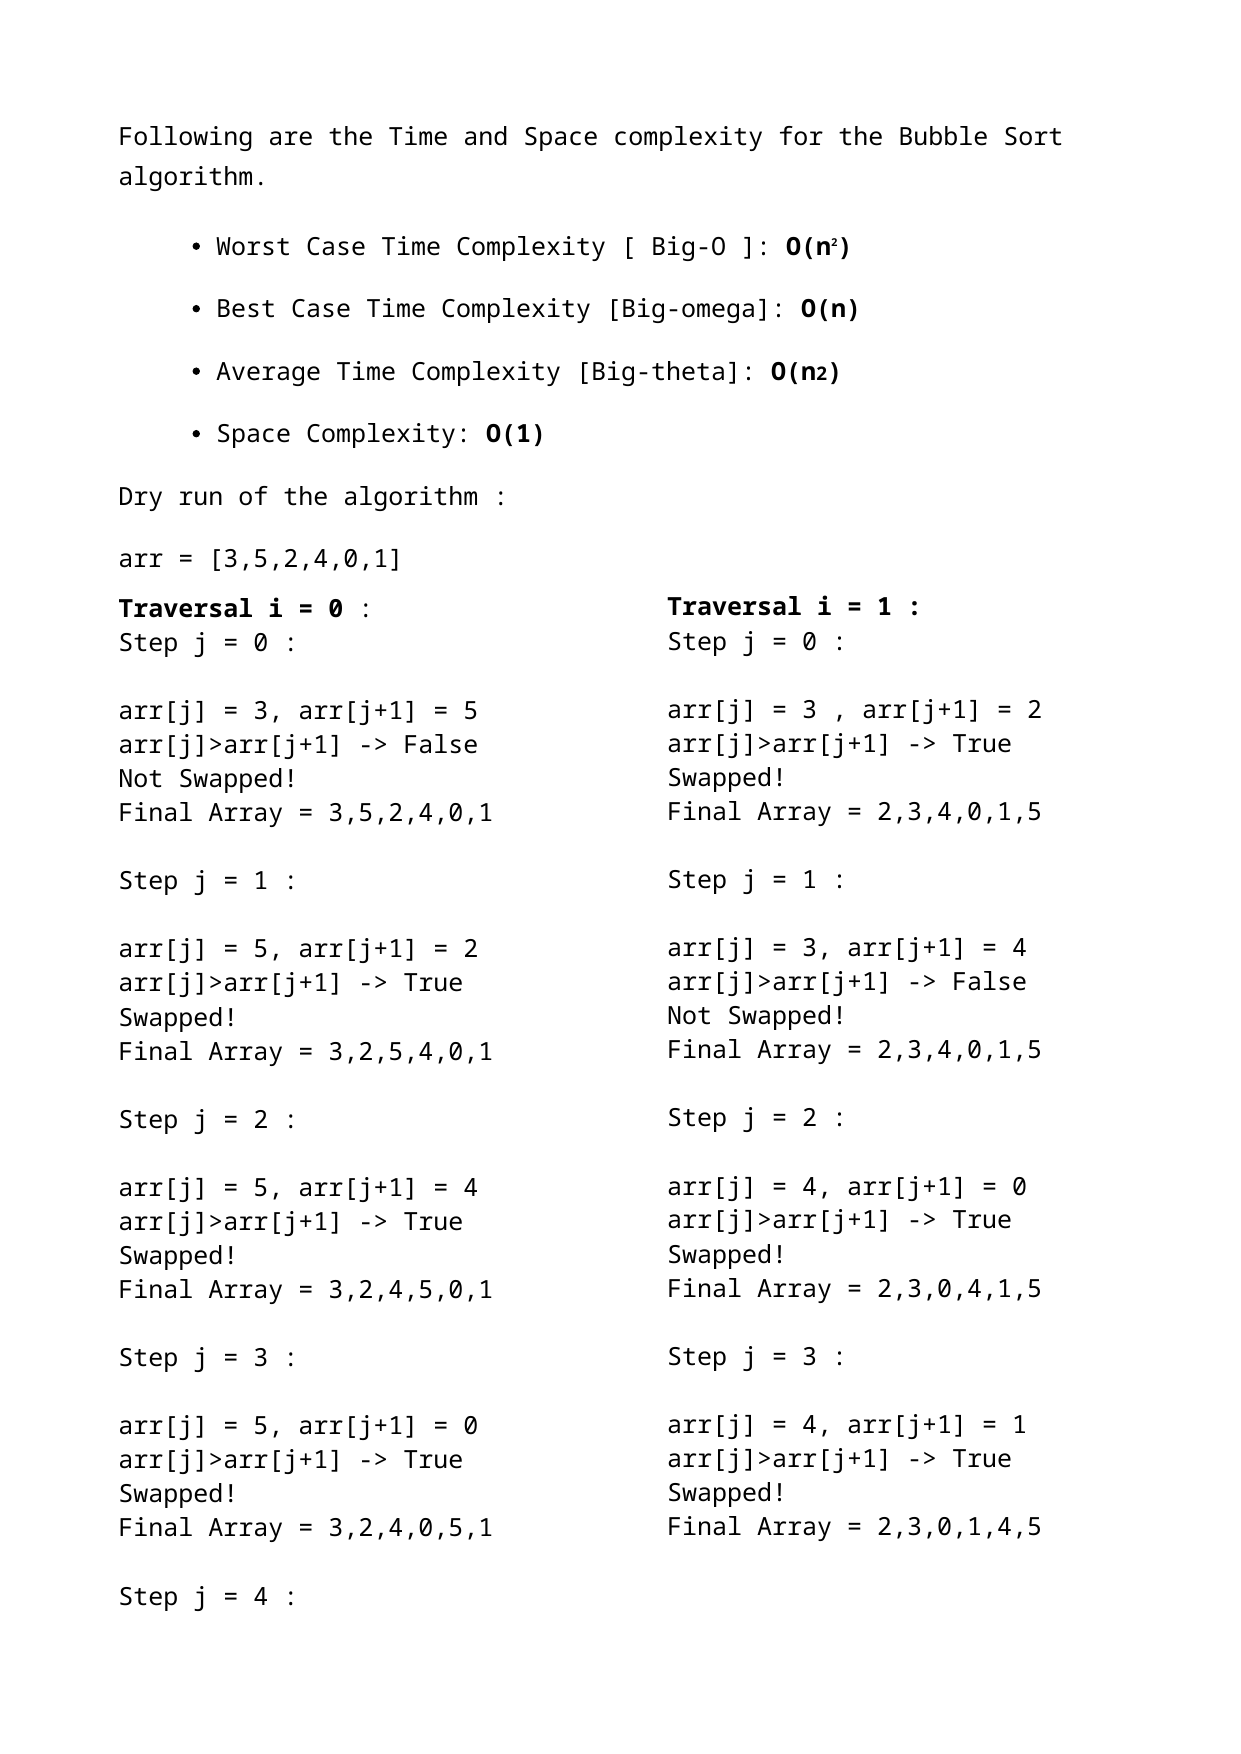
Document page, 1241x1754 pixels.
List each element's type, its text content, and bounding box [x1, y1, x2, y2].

list Best Case Time Complexity [Big-omega]: O(n) [118, 278, 1122, 325]
text arr[j] = 5, arr[j+1] = 4 [118, 1169, 1122, 1203]
text Following are the Time and Space complexity for the Bubble Sort algorithm. [118, 118, 1122, 193]
text Swapped! [118, 1238, 1122, 1272]
text Final Array = 3,2,4,0,5,1 [118, 1510, 1122, 1544]
text Traversal i = 0 : Step j = 0 : [118, 590, 1122, 658]
text arr[j]>arr[j+1] -> True [118, 1203, 1122, 1238]
text Step j = 4 : [118, 1578, 1122, 1612]
text arr[j] = 5, arr[j+1] = 2 [118, 931, 1122, 965]
text arr[j]>arr[j+1] -> True [118, 1442, 1122, 1476]
text arr[j]>arr[j+1] -> False [118, 727, 1122, 761]
text Not Swapped! [118, 761, 1122, 795]
text Dry run of the algorithm : [118, 465, 1122, 512]
text Final Array = 3,2,4,5,0,1 [118, 1272, 1122, 1306]
list Average Time Complexity [Big-theta]: O(n2) [118, 340, 1122, 387]
text Final Array = 3,2,5,4,0,1 [118, 1033, 1122, 1067]
text arr[j]>arr[j+1] -> True [118, 965, 1122, 999]
list Worst Case Time Complexity [ Big-O ]: O(n2) [118, 215, 1122, 262]
text Swapped! [118, 1476, 1122, 1510]
text arr = [3,5,2,4,0,1] [118, 528, 1122, 575]
text Step j = 1 : [118, 863, 1122, 897]
text Swapped! [118, 999, 1122, 1033]
text Final Array = 3,5,2,4,0,1 [118, 795, 1122, 829]
text arr[j] = 5, arr[j+1] = 0 [118, 1408, 1122, 1442]
list Space Complexity: O(1) [118, 403, 1122, 450]
text Step j = 3 : [118, 1340, 1122, 1374]
text Step j = 2 : [118, 1101, 1122, 1135]
text arr[j] = 3, arr[j+1] = 5 [118, 693, 1122, 727]
